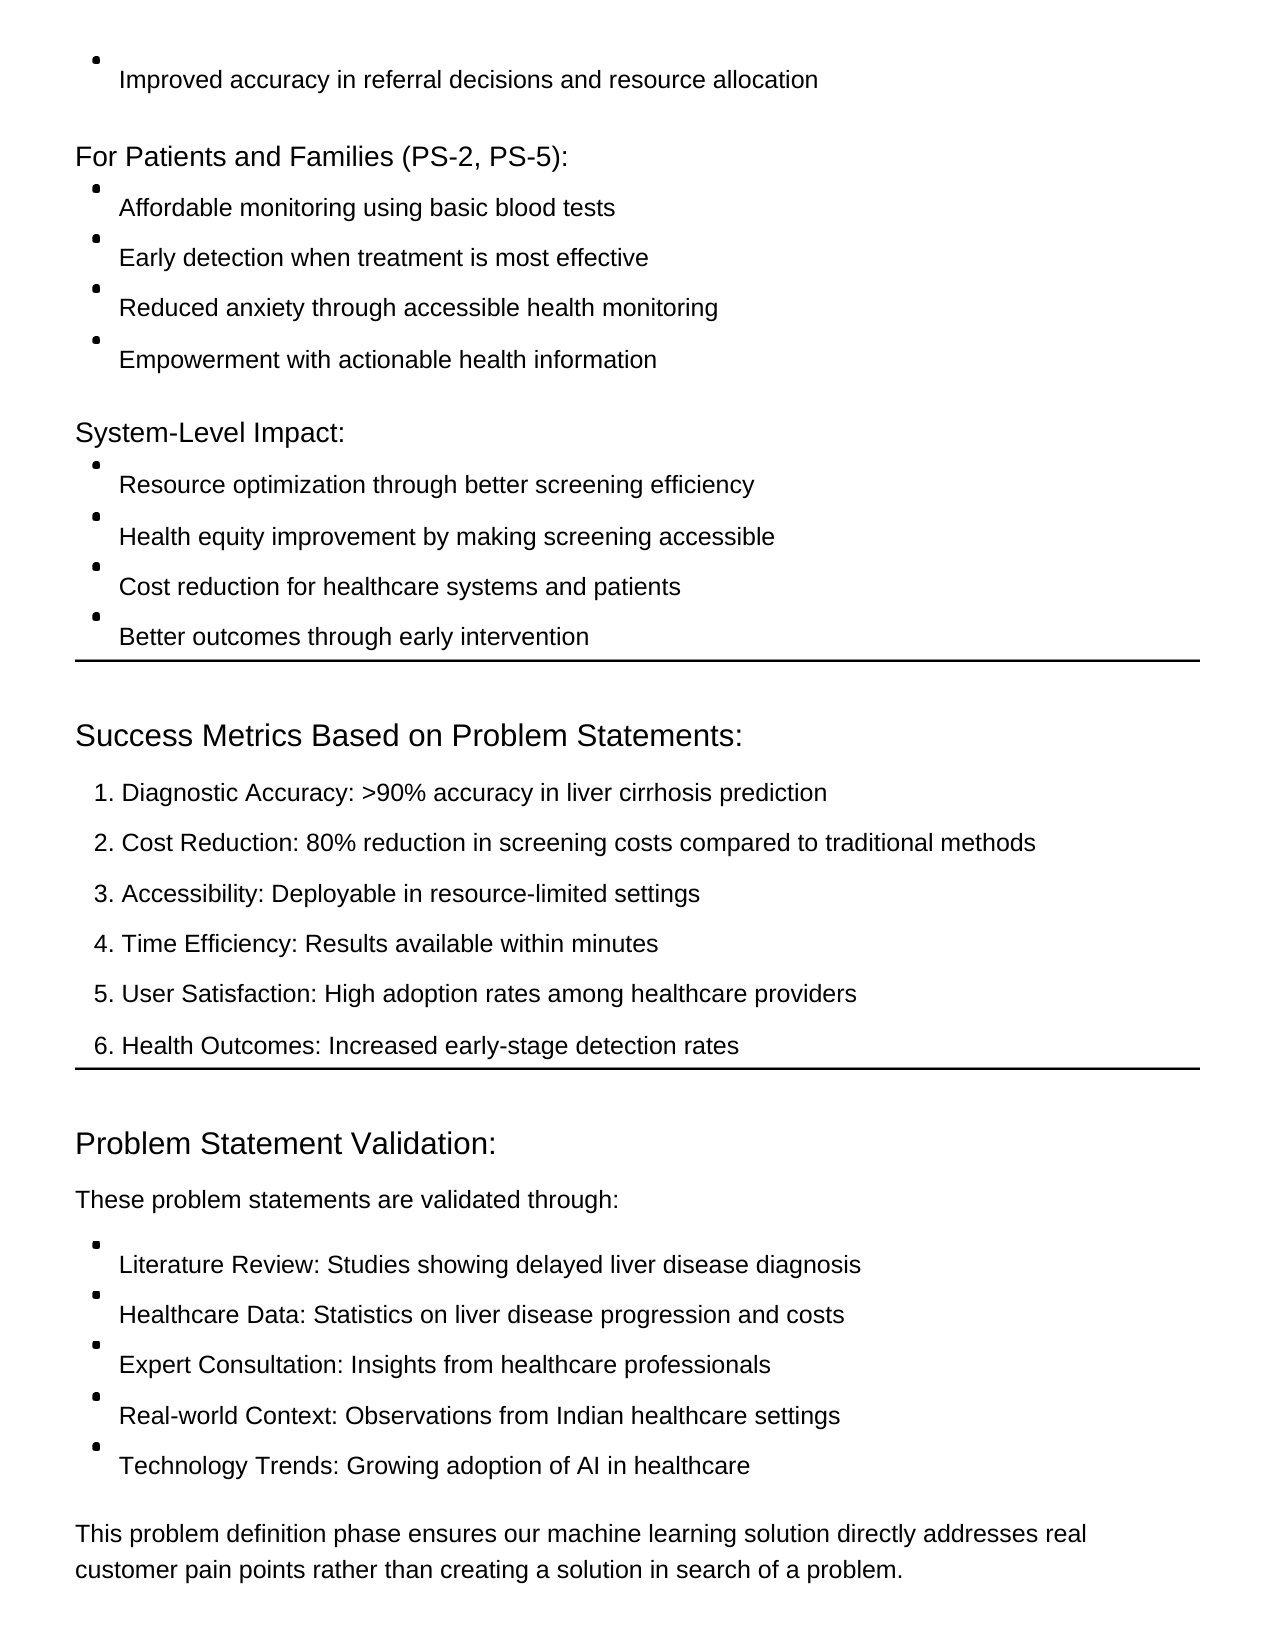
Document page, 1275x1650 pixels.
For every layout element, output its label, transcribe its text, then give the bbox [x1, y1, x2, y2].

picture [92, 184, 100, 193]
text Empowerment with actionable health information [119, 345, 1171, 373]
text Cost reduction for healthcare systems and patients [119, 571, 1171, 600]
text Expert Consultation: Insights from healthcare professionals [119, 1349, 1171, 1378]
text Better outcomes through early intervention [119, 621, 1171, 650]
picture [92, 234, 100, 243]
picture [92, 1341, 100, 1349]
text Healthcare Data: Statistics on liver disease progression and costs [119, 1299, 1171, 1328]
text Resource optimization through better screening efficiency [119, 470, 1171, 499]
text Early detection when treatment is most effective [119, 243, 1171, 272]
text 2. Cost Reduction: 80% reduction in screening costs compared to traditional methods [94, 828, 1171, 856]
picture [92, 336, 100, 344]
text Literature Review: Studies showing delayed liver disease diagnosis [119, 1249, 1171, 1278]
text For Patients and Families (PS-2, PS-5): [75, 139, 1171, 172]
text Technology Trends: Growing adoption of AI in healthcare [119, 1451, 1171, 1480]
text Problem Statement Validation: [75, 1125, 1171, 1161]
text This problem definition phase ensures our machine learning solution directly addresses real customer pain points rather than creating a solution in search of a problem. [75, 1519, 1171, 1584]
text 6. Health Outcomes: Increased early-stage detection rates [94, 1031, 1171, 1059]
text Reduced anxiety through accessible health monitoring [119, 293, 1171, 322]
picture [92, 284, 100, 293]
picture [92, 56, 100, 64]
text Success Metrics Based on Problem Statements: [75, 717, 1171, 753]
picture [92, 1291, 100, 1299]
text These problem statements are validated through: [75, 1186, 1171, 1214]
picture [92, 1241, 100, 1249]
text 5. User Satisfaction: High adoption rates among healthcare providers [94, 979, 1171, 1008]
text 1. Diagnostic Accuracy: >90% accuracy in liver cirrhosis prediction [94, 778, 1171, 806]
text Real-world Context: Observations from Indian healthcare settings [119, 1401, 1171, 1430]
picture [92, 461, 100, 469]
text Improved accuracy in referral decisions and resource allocation [119, 65, 1171, 94]
picture [92, 512, 100, 521]
picture [92, 612, 100, 621]
picture [92, 562, 100, 571]
picture [92, 1392, 100, 1401]
text Health equity improvement by making screening accessible [119, 521, 1171, 550]
text Affordable monitoring using basic blood tests [119, 193, 1171, 222]
text 4. Time Efficiency: Results available within minutes [94, 929, 1171, 958]
text 3. Accessibility: Deployable in resource-limited settings [94, 879, 1171, 908]
text System-Level Impact: [75, 416, 1171, 449]
picture [92, 1442, 100, 1451]
